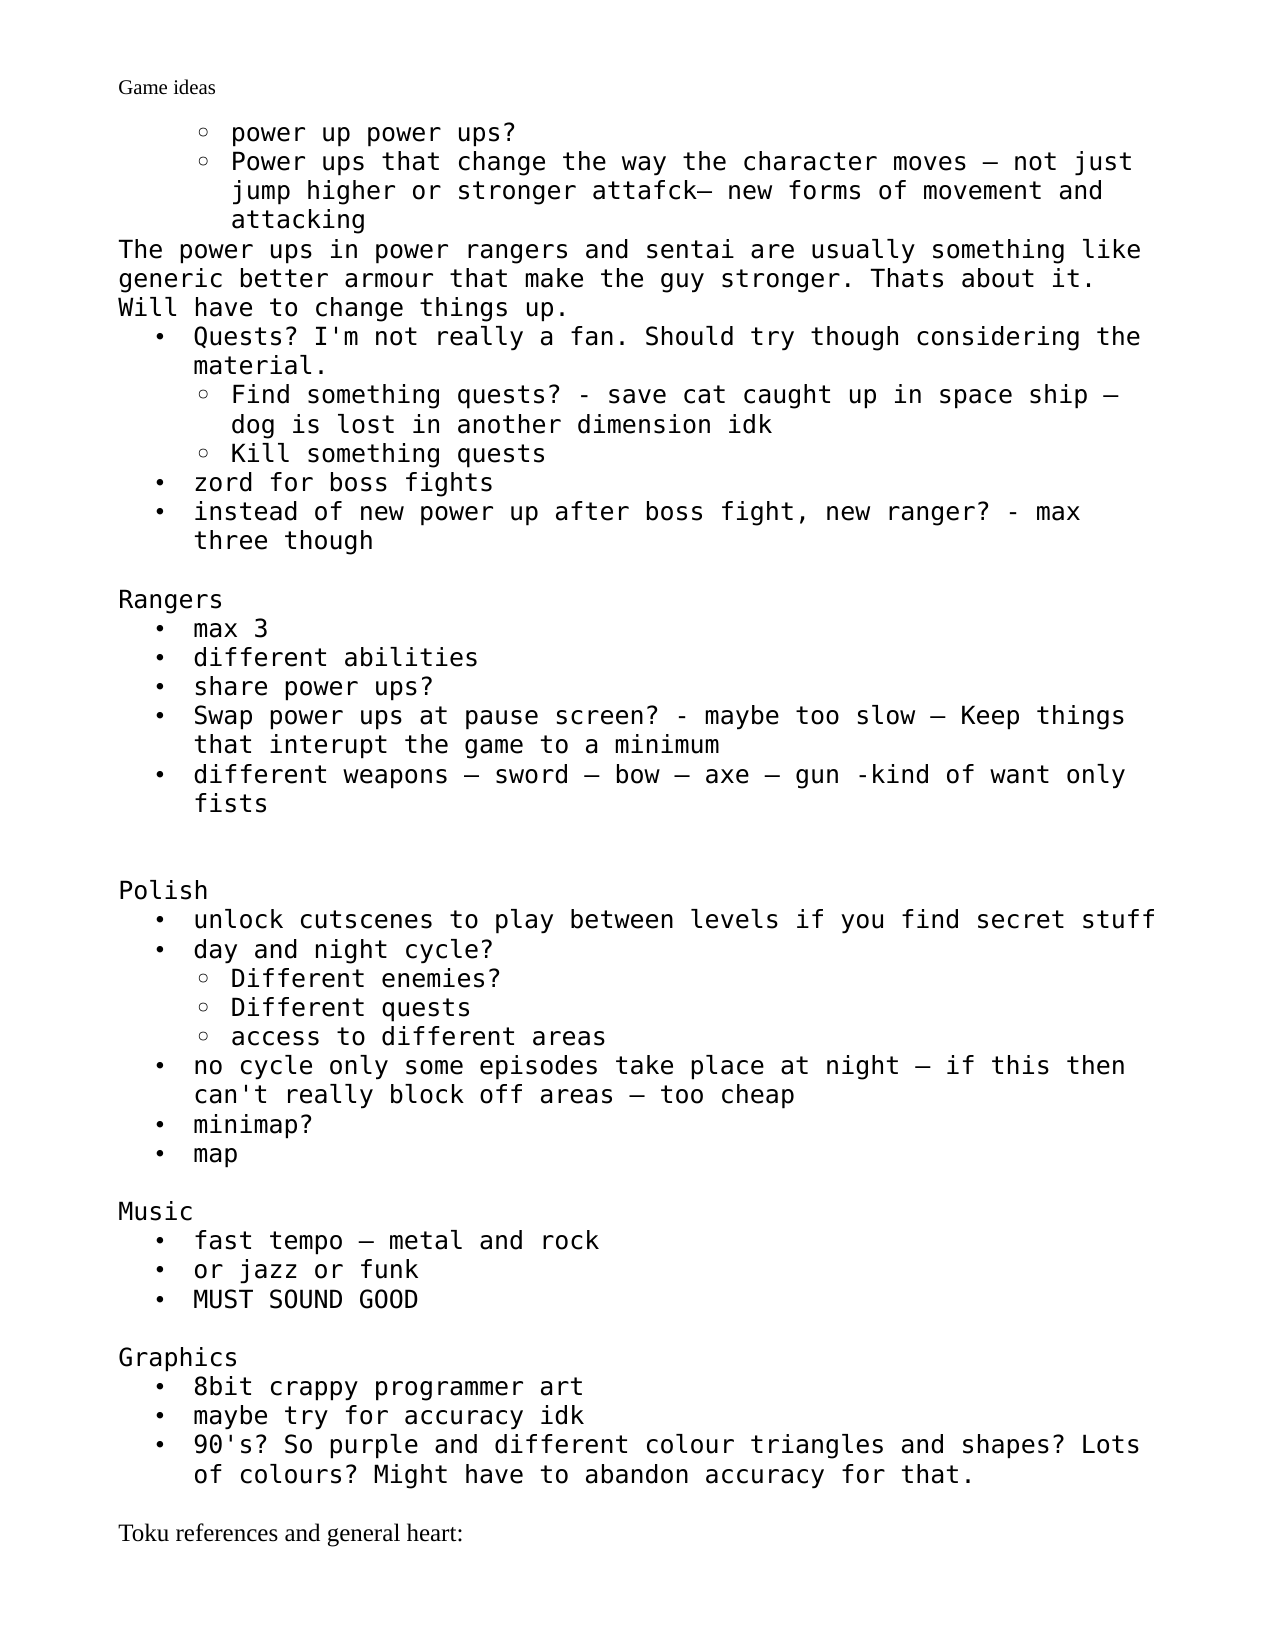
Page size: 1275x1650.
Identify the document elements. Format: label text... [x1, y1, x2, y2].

text Toku references and general heart: [118, 1518, 1157, 1546]
list share power ups? [156, 672, 1157, 701]
list fast tempo – metal and rock [156, 1226, 1157, 1256]
text Polish [118, 876, 1157, 906]
list Different quests [193, 993, 1157, 1022]
list no cycle only some episodes take place at night – if this then can't really block off areas – too cheap [156, 1051, 1157, 1110]
list instead of new power up after boss fight, new ranger? - max three though [156, 497, 1157, 556]
text Rangers [118, 585, 1157, 614]
list 8bit crappy programmer art [156, 1372, 1157, 1401]
list Swap power ups at pause screen? - maybe too slow – Keep things that interupt the game to a minimum [156, 701, 1157, 760]
list Quests? I'm not really a fan. Should try though considering the material. [156, 322, 1157, 381]
list unlock cutscenes to play between levels if you find secret stuff [156, 906, 1157, 935]
list power up power ups? [193, 118, 1157, 147]
list maybe try for accuracy idk [156, 1401, 1157, 1431]
list Kill something quests [193, 439, 1157, 468]
list minimap? [156, 1110, 1157, 1139]
list max 3 [156, 614, 1157, 643]
list 90's? So purple and different colour triangles and shapes? Lots of colours? Might have to abandon accuracy for that. [156, 1431, 1157, 1489]
list or jazz or funk [156, 1256, 1157, 1285]
list MUST SOUND GOOD [156, 1285, 1157, 1314]
list Find something quests? - save cat caught up in space ship – dog is lost in another dimension idk [193, 381, 1157, 439]
list different abilities [156, 643, 1157, 672]
list Power ups that change the way the character moves – not just jump higher or stronger attafck– new forms of movement and attacking [193, 147, 1157, 235]
list day and night cycle? [156, 935, 1157, 964]
list map [156, 1139, 1157, 1168]
text Graphics [118, 1343, 1157, 1372]
list Different enemies? [193, 964, 1157, 993]
text Music [118, 1197, 1157, 1226]
list access to different areas [193, 1022, 1157, 1051]
text The power ups in power rangers and sentai are usually something like generic better armour that make the guy stronger. Thats about it. Will have to change things up. [118, 235, 1157, 322]
list different weapons – sword – bow – axe – gun -kind of want only fists [156, 760, 1157, 818]
list zord for boss fights [156, 468, 1157, 497]
